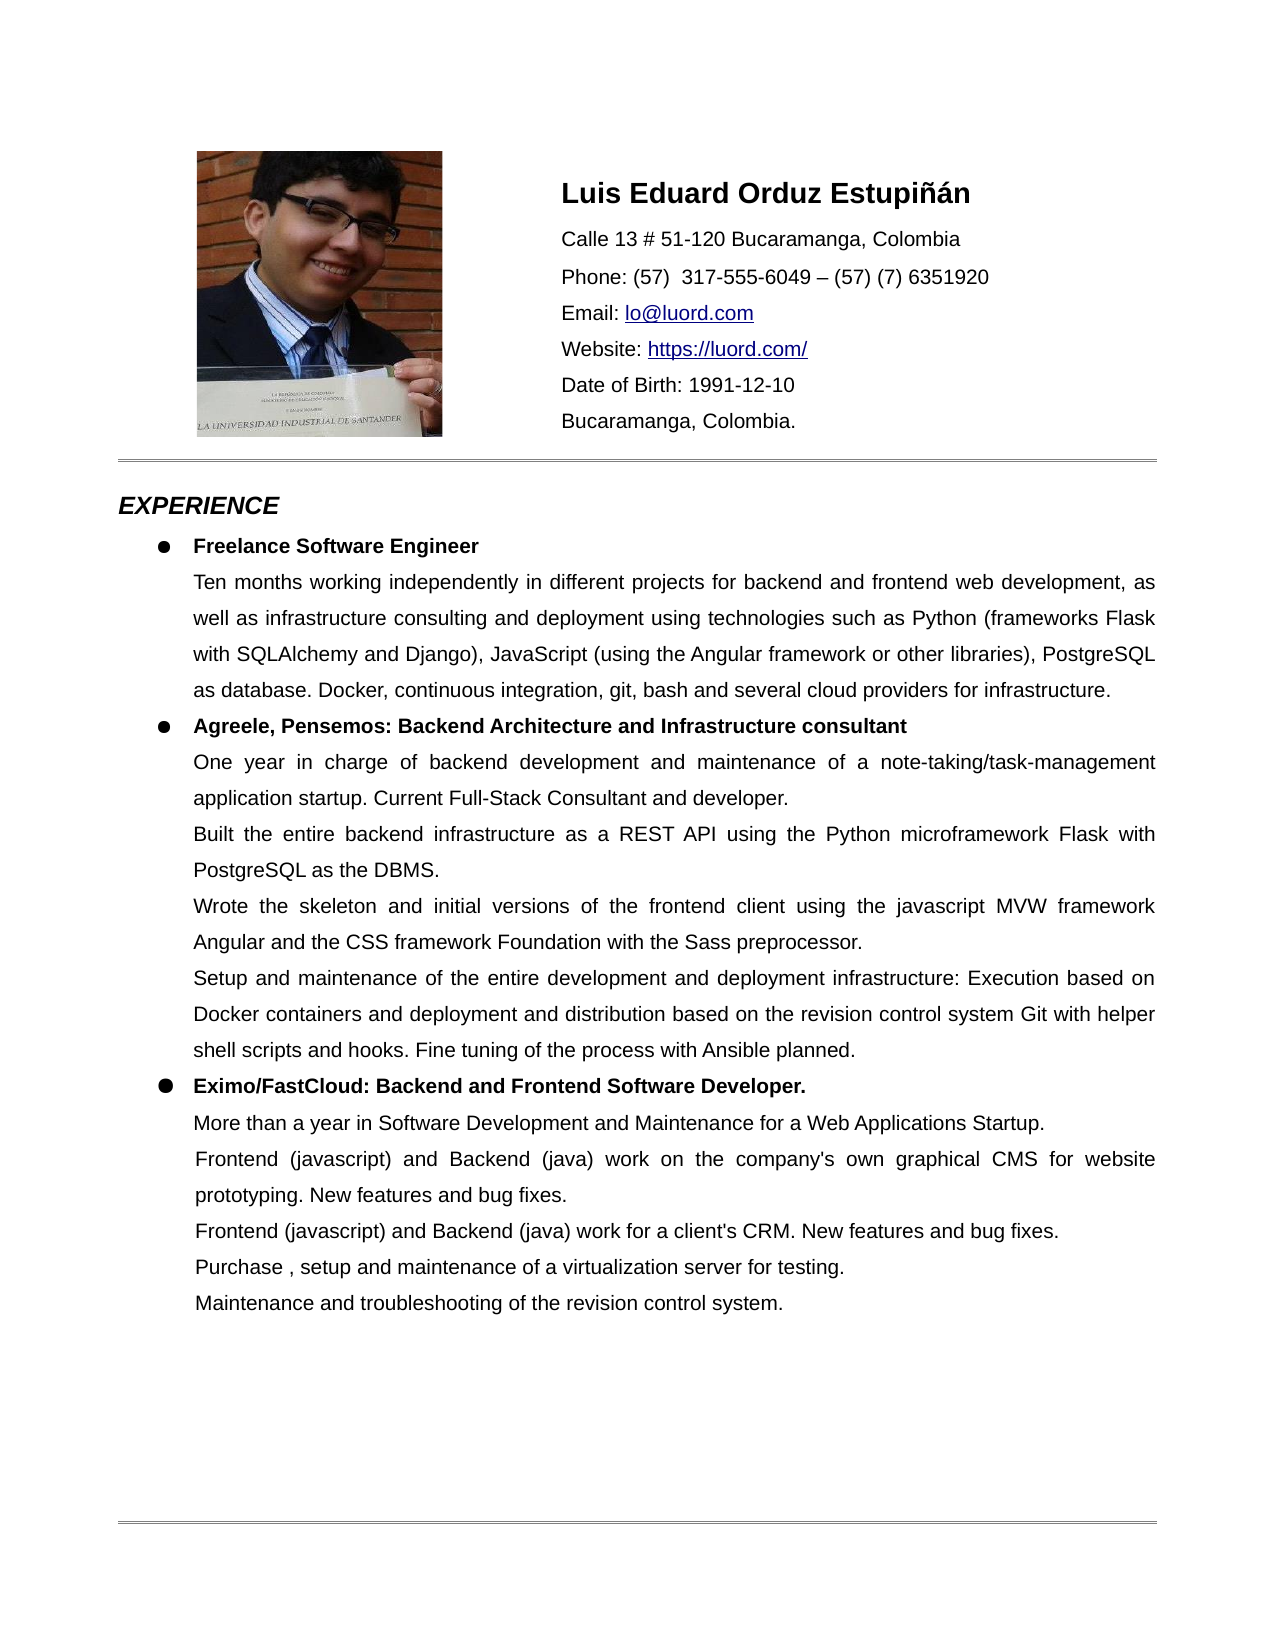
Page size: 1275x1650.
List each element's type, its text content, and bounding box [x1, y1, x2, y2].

text [118, 301, 196, 325]
text Email: lo@luord.com [443, 301, 1157, 325]
list Agreele, Pensemos: Backend Architecture and Infrastructure consultant [156, 714, 1157, 738]
list Setup and maintenance of the entire development and deployment infrastructure: Execution based on Docker containers and deployment and distribution based on the revision control system Git with helper shell scripts and hooks. Fine tuning of the process with Ansible planned. [156, 966, 1157, 1061]
text Luis Eduard Orduz Estupiñán [443, 176, 1157, 210]
text EXPERIENCE [118, 491, 1157, 520]
text Maintenance and troubleshooting of the revision control system. [195, 1291, 1157, 1314]
text Phone: (57) 317-555-6049 – (57) (7) 6351920 [443, 265, 1157, 289]
text Date of Birth: 1991-12-10 [443, 373, 1157, 397]
text [118, 337, 196, 361]
text Frontend (javascript) and Backend (java) work on the company's own graphical CMS for website prototyping. New features and bug fixes. [195, 1147, 1157, 1207]
text Purchase , setup and maintenance of a virtualization server for testing. [195, 1255, 1157, 1279]
picture [196, 151, 443, 437]
text [118, 227, 196, 251]
list Wrote the skeleton and initial versions of the frontend client using the javascript MVW framework Angular and the CSS framework Foundation with the Sass preprocessor. [156, 894, 1157, 954]
text Frontend (javascript) and Backend (java) work for a client's CRM. New features and bug fixes. [195, 1219, 1157, 1243]
text Bucaramanga, Colombia. [443, 409, 1157, 433]
list One year in charge of backend development and maintenance of a note-taking/task-management application startup. Current Full-Stack Consultant and developer. [156, 750, 1157, 810]
list Freelance Software Engineer [156, 534, 1157, 558]
text Website: https://luord.com/ [443, 337, 1157, 361]
text Calle 13 # 51-120 Bucaramanga, Colombia [443, 227, 1157, 251]
list Built the entire backend infrastructure as a REST API using the Python microframework Flask with PostgreSQL as the DBMS. [156, 822, 1157, 882]
list Ten months working independently in different projects for backend and frontend web development, as well as infrastructure consulting and deployment using technologies such as Python (frameworks Flask with SQLAlchemy and Django), JavaScript (using the Angular framework or other libraries), PostgreSQL as database. Docker, continuous integration, git, bash and several cloud providers for infrastructure. [156, 570, 1157, 702]
text [118, 409, 196, 433]
text [118, 265, 196, 289]
list Eximo/FastCloud: Backend and Frontend Software Developer. [156, 1073, 1157, 1098]
text [118, 373, 196, 397]
text [118, 176, 196, 210]
list More than a year in Software Development and Maintenance for a Web Applications Startup. [156, 1111, 1157, 1135]
